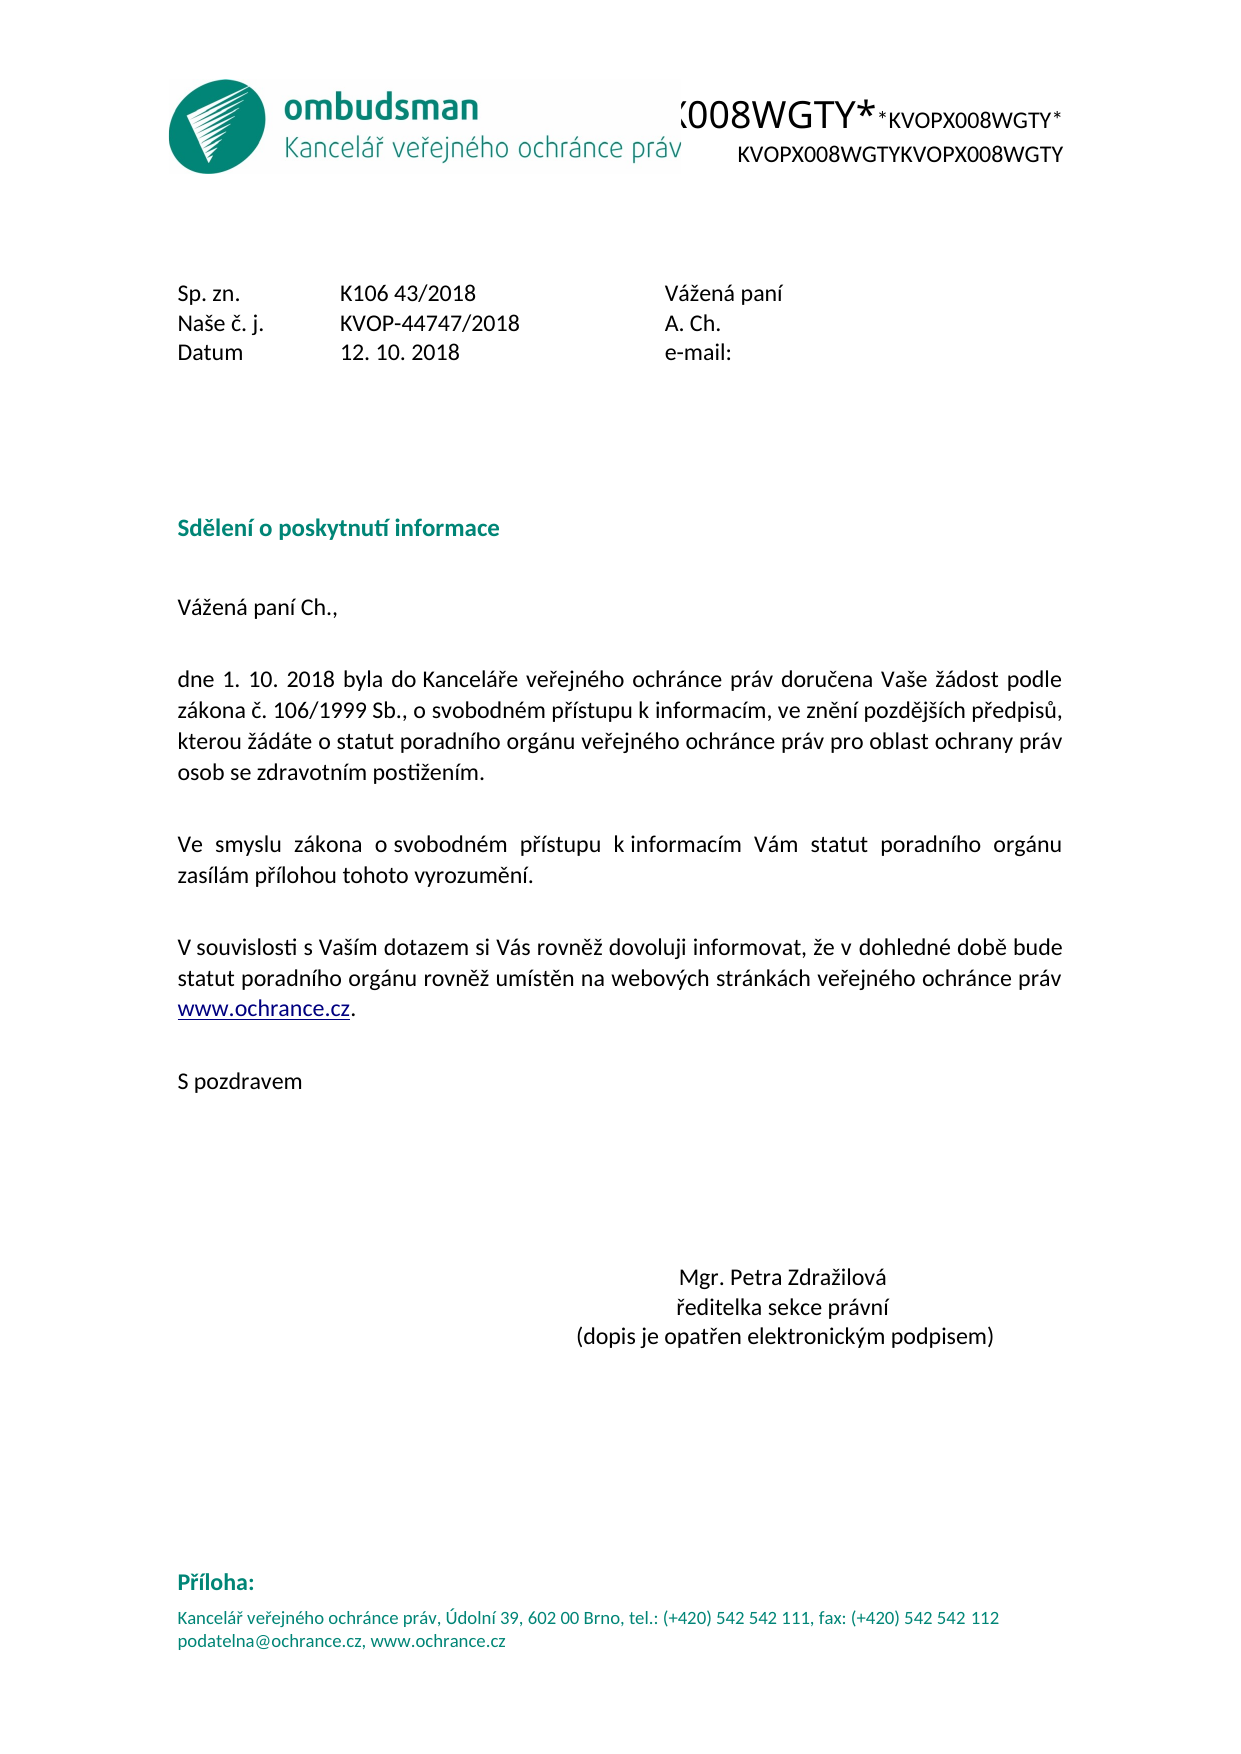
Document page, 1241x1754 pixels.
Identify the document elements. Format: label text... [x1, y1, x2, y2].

text Mgr. Petra Zdražilová [502, 1262, 1063, 1292]
text Vážená paní Ch., [177, 592, 1063, 621]
text Ve smyslu zákona o svobodném přístupu k informacím Vám statut poradního orgánu zasílám přílohou tohoto vyrozumění. [177, 829, 1063, 889]
text S pozdravem [177, 1066, 1063, 1095]
table_header Vážená paní A. Ch. e-mail: [665, 220, 1085, 513]
table_header Sp. zn. Naše č. j. Datum [177, 220, 340, 513]
text Příloha: [177, 1567, 1063, 1597]
text V souvislosti s Vaším dotazem si Vás rovněž dovoluji informovat, že v dohledné době bude statut poradního orgánu rovněž umístěn na webových stránkách veřejného ochránce práv www.ochrance.cz. [177, 932, 1063, 1023]
subtitle Sdělení o poskytnutí informace [177, 513, 1063, 543]
text dne 1. 10. 2018 byla do Kanceláře veřejného ochránce práv doručena Vaše žádost podle zákona č. 106/1999 Sb., o svobodném přístupu k informacím, ve znění pozdějších předpisů, kterou žádáte o statut poradního orgánu veřejného ochránce práv pro oblast ochrany práv osob se zdravotním postižením. [177, 664, 1063, 786]
text ředitelka sekce právní [502, 1292, 1063, 1321]
table_header K106 43/2018 KVOP-44747/2018 12. 10. 2018 [340, 220, 664, 513]
text (dopis je opatřen elektronickým podpisem) [502, 1321, 1063, 1350]
